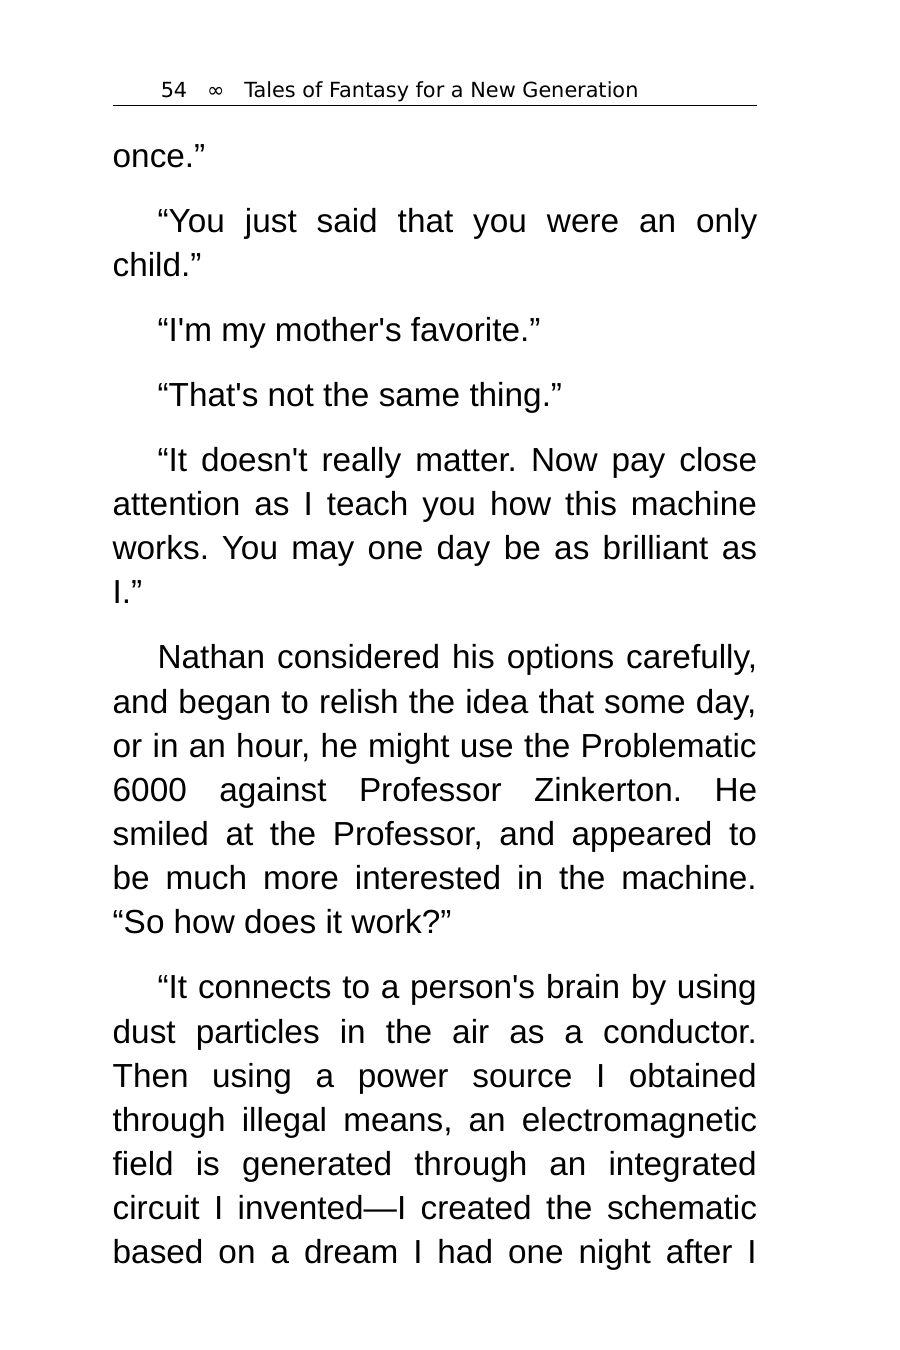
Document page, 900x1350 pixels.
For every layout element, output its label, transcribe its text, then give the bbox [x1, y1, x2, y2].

text “You just said that you were an only child.” [112, 201, 757, 283]
text “That's not the same thing.” [112, 375, 757, 413]
text “It doesn't really matter. Now pay close attention as I teach you how this machine works. You may one day be as brilliant as I.” [112, 440, 757, 611]
text Nathan considered his options carefully, and began to relish the idea that some day, or in an hour, he might use the Problematic 6000 against Professor Zinkerton. He smiled at the Professor, and appeared to be much more interested in the machine. “So how does it work?” [112, 638, 757, 941]
text “I'm my mother's favorite.” [112, 310, 757, 348]
text once.” [112, 136, 757, 174]
text “It connects to a person's brain by using dust particles in the air as a conductor. Then using a power source I obtained through illegal means, an electromagnetic field is generated through an integrated circuit I invented—I created the schematic based on a dream I had one night after I [112, 968, 757, 1271]
